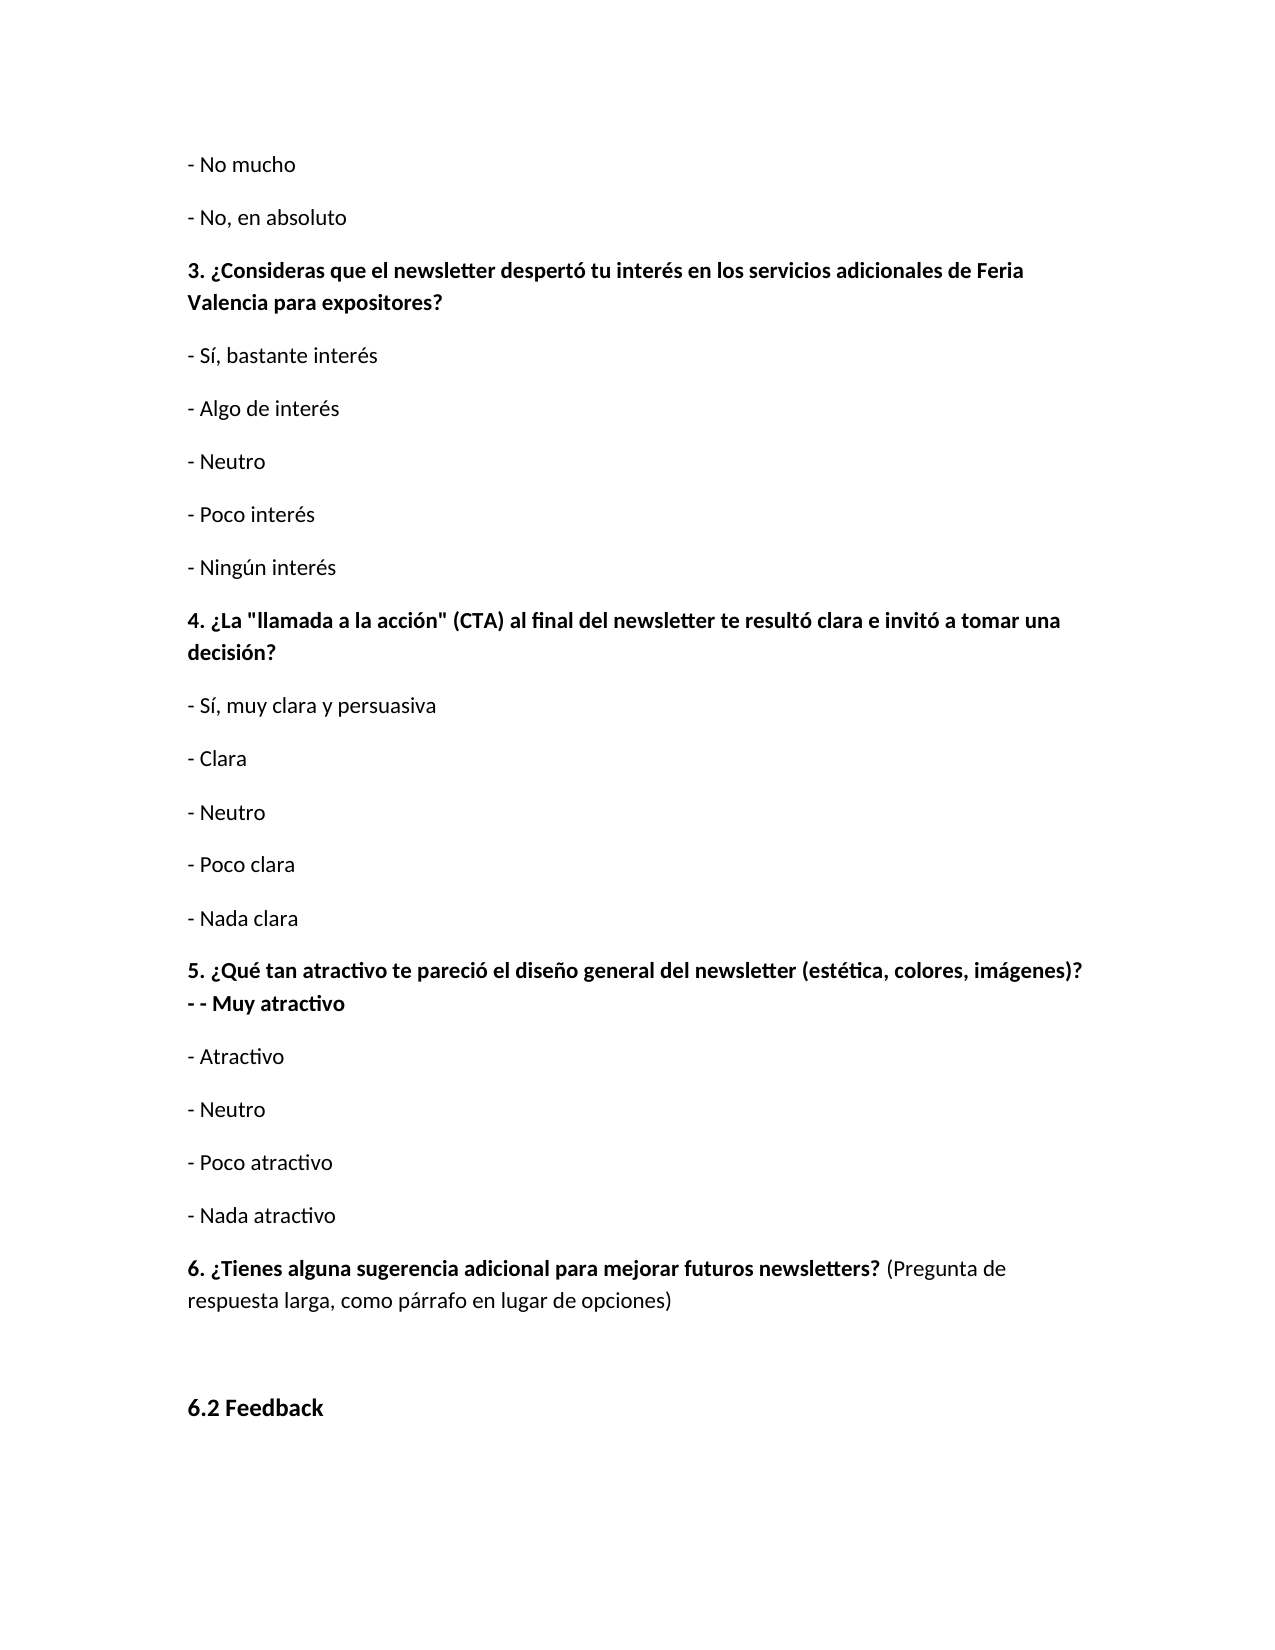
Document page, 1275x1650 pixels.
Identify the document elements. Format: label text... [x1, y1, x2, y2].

text - No, en absoluto [187, 203, 1087, 231]
text 5. ¿Qué tan atractivo te pareció el diseño general del newsletter (estética, colores, imágenes)? - - Muy atractivo [187, 957, 1087, 1017]
text - Poco clara [187, 851, 1087, 879]
text 6.2 Feedback [187, 1392, 1087, 1423]
text - Sí, bastante interés [187, 341, 1087, 369]
text - Nada atractivo [187, 1201, 1087, 1229]
text - Algo de interés [187, 394, 1087, 422]
text - Ningún interés [187, 553, 1087, 581]
text - Neutro [187, 1095, 1087, 1123]
text - No mucho [187, 150, 1087, 178]
text - Atractivo [187, 1042, 1087, 1070]
text 6. ¿Tienes alguna sugerencia adicional para mejorar futuros newsletters? (Pregunta de respuesta larga, como párrafo en lugar de opciones) [187, 1254, 1087, 1314]
text 4. ¿La "llamada a la acción" (CTA) al final del newsletter te resultó clara e invitó a tomar una decisión? [187, 606, 1087, 667]
text - Poco interés [187, 500, 1087, 528]
text - Sí, muy clara y persuasiva [187, 692, 1087, 719]
text - Nada clara [187, 904, 1087, 932]
text - Neutro [187, 798, 1087, 826]
text 3. ¿Consideras que el newsletter despertó tu interés en los servicios adicionales de Feria Valencia para expositores? [187, 256, 1087, 316]
text - Neutro [187, 447, 1087, 475]
text - Poco atractivo [187, 1148, 1087, 1176]
text - Clara [187, 744, 1087, 773]
